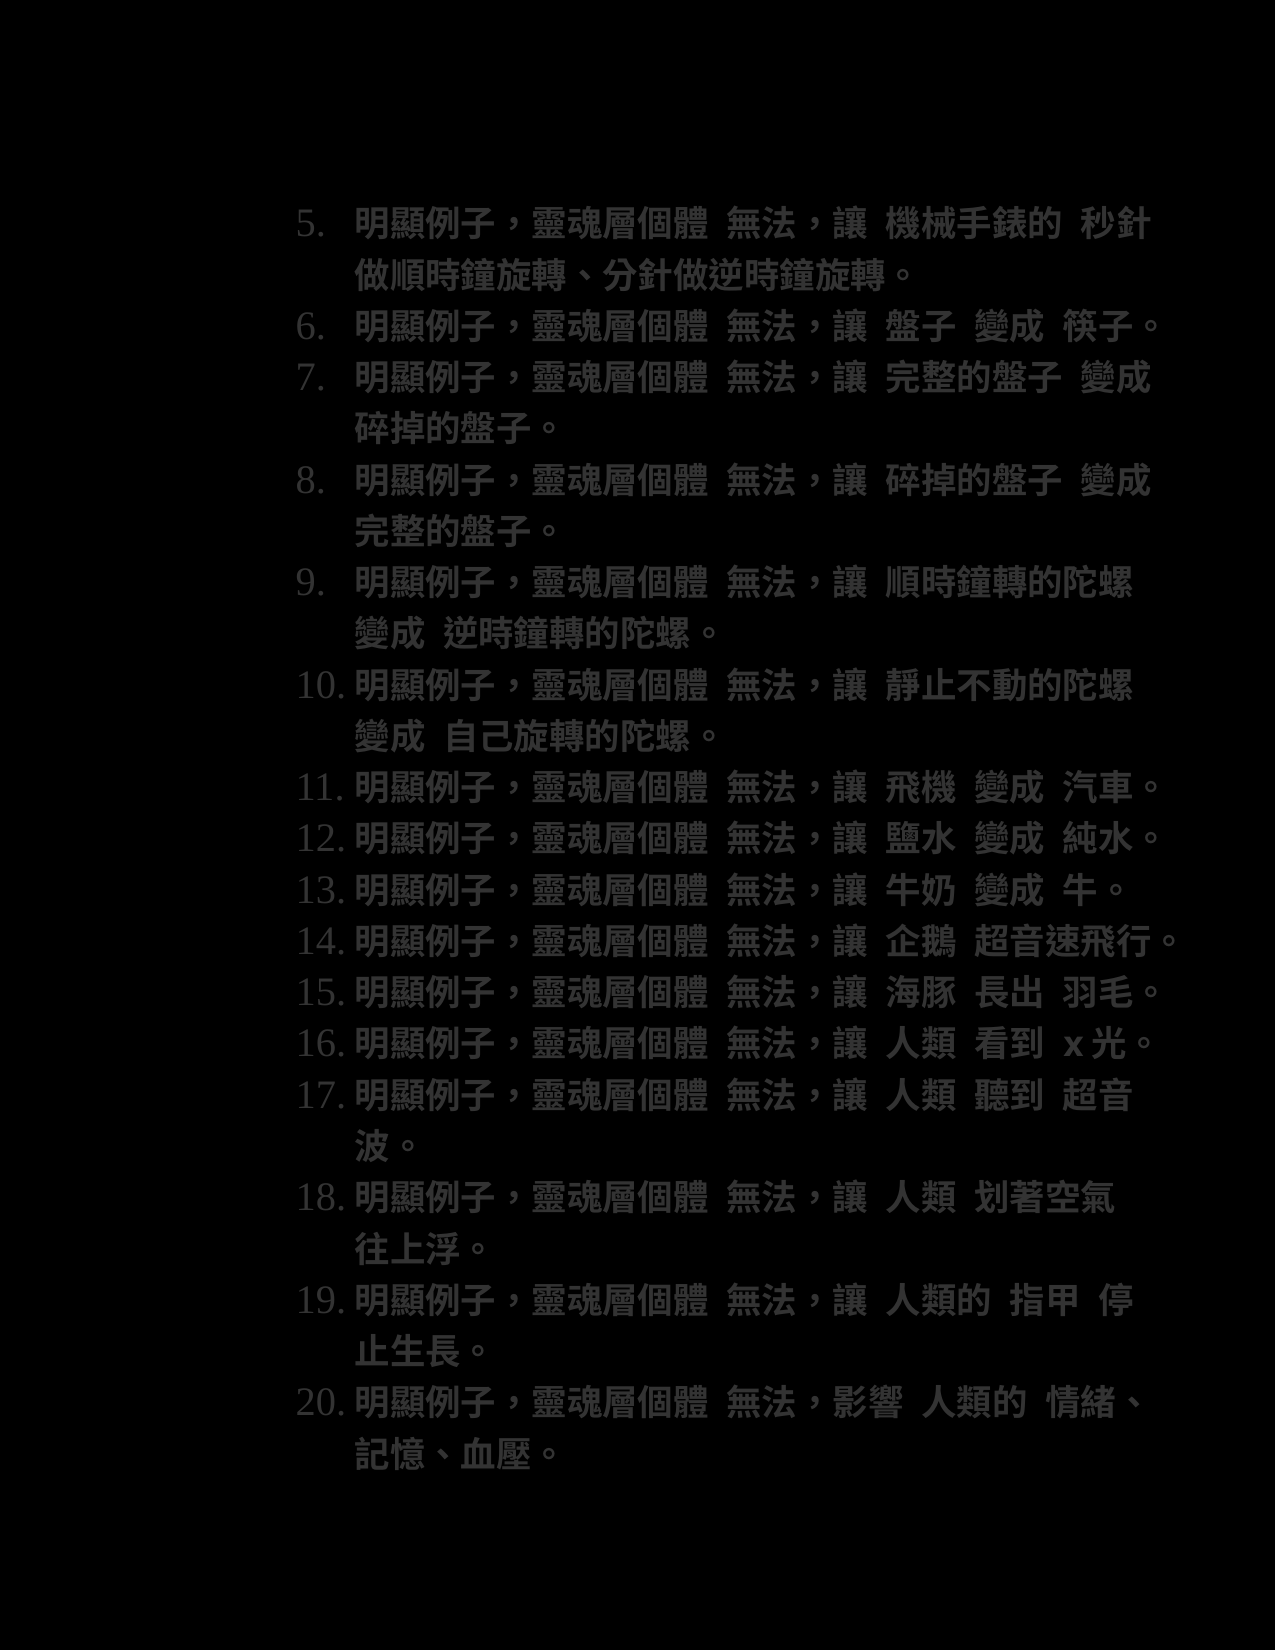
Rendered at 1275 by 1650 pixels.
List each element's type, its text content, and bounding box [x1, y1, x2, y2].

list 明顯例子，靈魂層個體 無法，影響 人類的 情緒、記憶、血壓。 [295, 1375, 1157, 1477]
list 明顯例子，靈魂層個體 無法，讓 機械手錶的 秒針做順時鐘旋轉、分針做逆時鐘旋轉。 [295, 196, 1157, 298]
list 明顯例子，靈魂層個體 無法，讓 碎掉的盤子 變成 完整的盤子。 [295, 452, 1157, 554]
list 明顯例子，靈魂層個體 無法，讓 盤子 變成 筷子。 [295, 298, 1157, 349]
list 明顯例子，靈魂層個體 無法，讓 飛機 變成 汽車。 [295, 759, 1157, 811]
list 明顯例子，靈魂層個體 無法，讓 靜止不動的陀螺 變成 自己旋轉的陀螺。 [295, 657, 1157, 759]
list 明顯例子，靈魂層個體 無法，讓 人類 聽到 超音波。 [295, 1067, 1157, 1170]
list 明顯例子，靈魂層個體 無法，讓 完整的盤子 變成 碎掉的盤子。 [295, 349, 1157, 452]
list 明顯例子，靈魂層個體 無法，讓 牛奶 變成 牛。 [295, 862, 1157, 913]
list 明顯例子，靈魂層個體 無法，讓 鹽水 變成 純水。 [295, 811, 1157, 862]
list 明顯例子，靈魂層個體 無法，讓 企鵝 超音速飛行。 [295, 913, 1157, 964]
list 明顯例子，靈魂層個體 無法，讓 人類的 指甲 停止生長。 [295, 1272, 1157, 1375]
list 明顯例子，靈魂層個體 無法，讓 人類 划著空氣 往上浮。 [295, 1170, 1157, 1272]
list 明顯例子，靈魂層個體 無法，讓 順時鐘轉的陀螺 變成 逆時鐘轉的陀螺。 [295, 554, 1157, 657]
list 明顯例子，靈魂層個體 無法，讓 人類 看到 x光。 [295, 1016, 1157, 1067]
list 明顯例子，靈魂層個體 無法，讓 海豚 長出 羽毛。 [295, 964, 1157, 1016]
